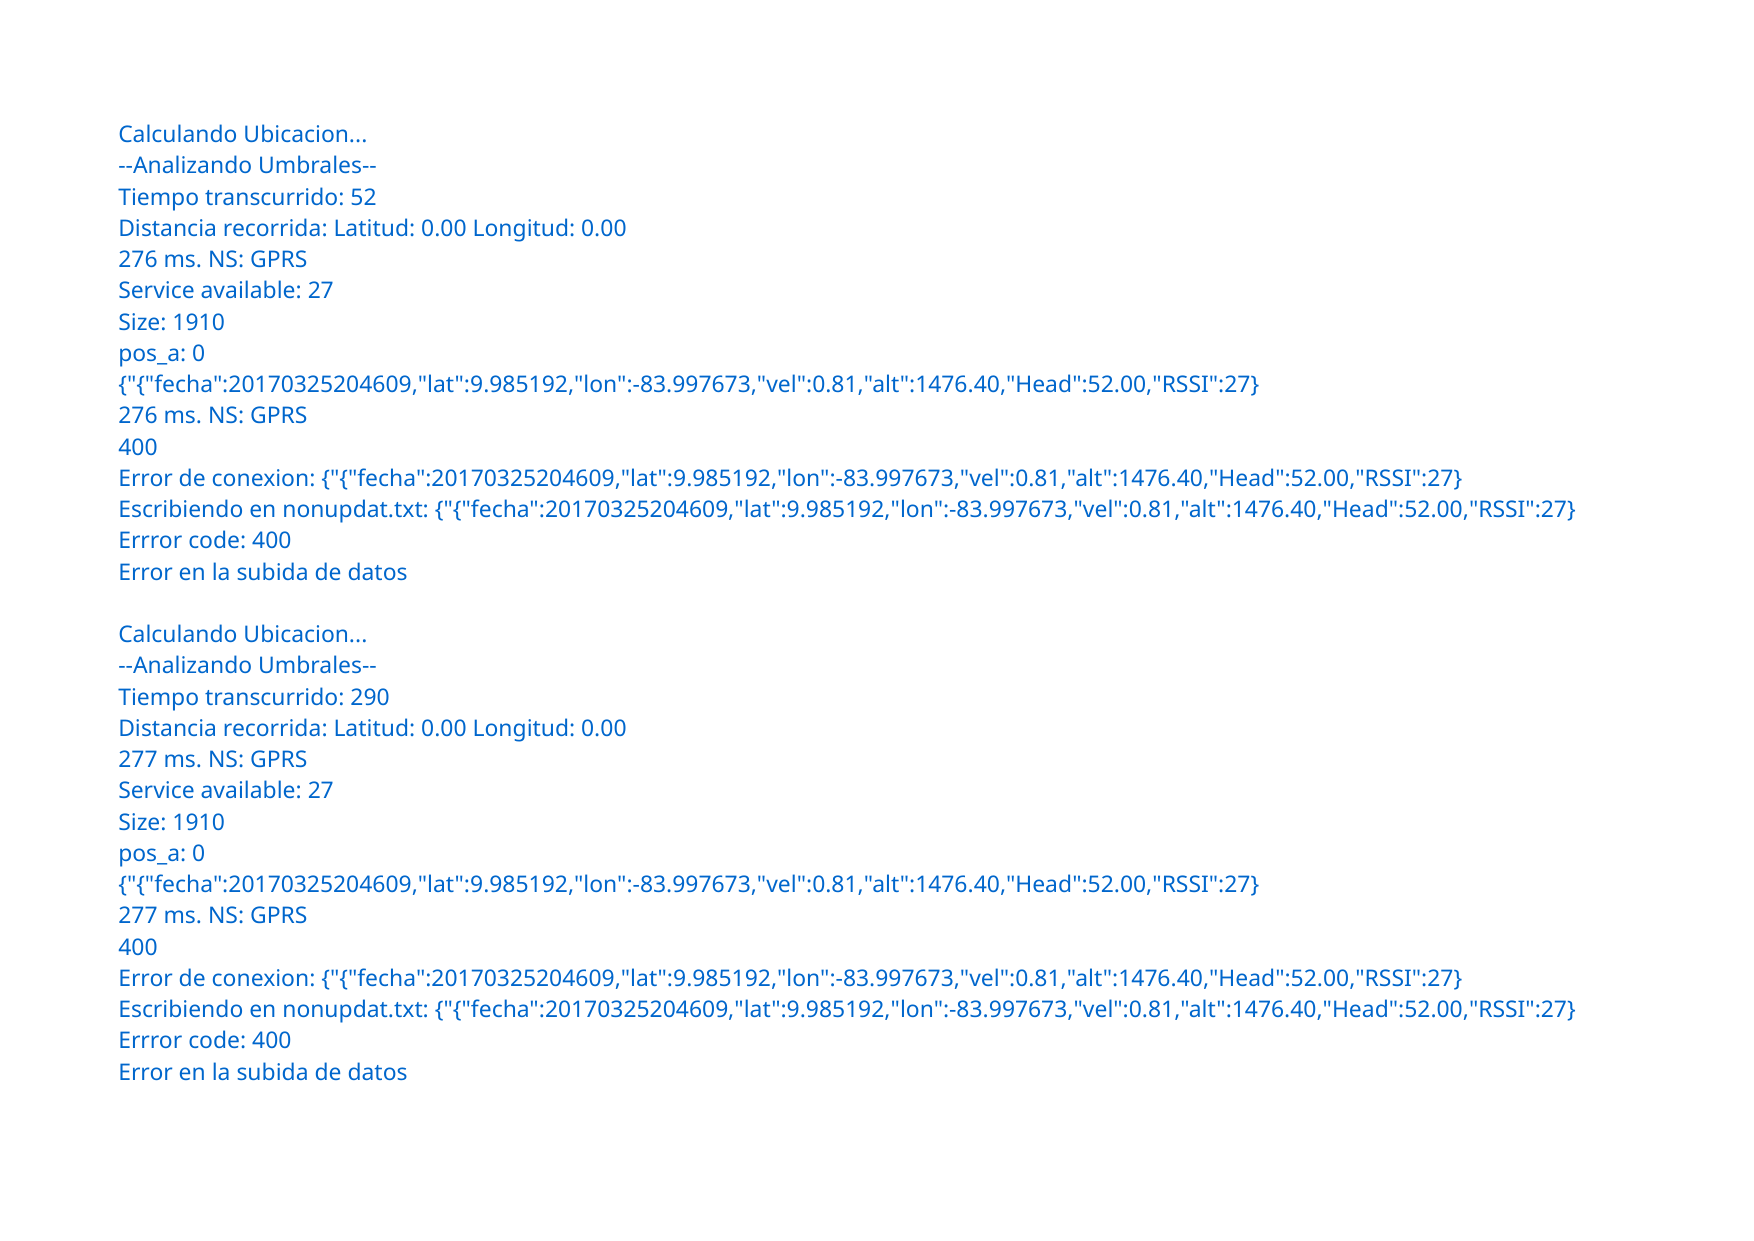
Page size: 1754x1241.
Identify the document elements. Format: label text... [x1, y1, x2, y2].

text {"{"fecha":20170325204609,"lat":9.985192,"lon":-83.997673,"vel":0.81,"alt":1476.40,"Head":52.00,"RSSI":27} [118, 868, 1635, 899]
text 277 ms. NS: GPRS [118, 743, 1635, 774]
text {"{"fecha":20170325204609,"lat":9.985192,"lon":-83.997673,"vel":0.81,"alt":1476.40,"Head":52.00,"RSSI":27} [118, 368, 1635, 399]
text Error de conexion: {"{"fecha":20170325204609,"lat":9.985192,"lon":-83.997673,"vel":0.81,"alt":1476.40,"Head":52.00,"RSSI":27} [118, 962, 1635, 993]
text 276 ms. NS: GPRS [118, 399, 1635, 431]
text 400 [118, 431, 1635, 462]
text Escribiendo en nonupdat.txt: {"{"fecha":20170325204609,"lat":9.985192,"lon":-83.997673,"vel":0.81,"alt":1476.40,"Head":52.00,"RSSI":27} Errror code: 400 [118, 493, 1635, 556]
text Distancia recorrida: Latitud: 0.00 Longitud: 0.00 [118, 212, 1635, 243]
text Size: 1910 [118, 306, 1635, 337]
text Error de conexion: {"{"fecha":20170325204609,"lat":9.985192,"lon":-83.997673,"vel":0.81,"alt":1476.40,"Head":52.00,"RSSI":27} [118, 462, 1635, 493]
text --Analizando Umbrales-- [118, 649, 1635, 681]
text Distancia recorrida: Latitud: 0.00 Longitud: 0.00 [118, 712, 1635, 743]
text Calculando Ubicacion... [118, 618, 1635, 649]
text Error en la subida de datos [118, 1056, 1635, 1087]
text 277 ms. NS: GPRS [118, 899, 1635, 931]
text Tiempo transcurrido: 290 [118, 681, 1635, 712]
text 276 ms. NS: GPRS [118, 243, 1635, 274]
text Service available: 27 [118, 274, 1635, 306]
text Error en la subida de datos [118, 556, 1635, 587]
text Calculando Ubicacion... [118, 118, 1635, 149]
text Size: 1910 [118, 806, 1635, 837]
text pos_a: 0 [118, 837, 1635, 868]
text Escribiendo en nonupdat.txt: {"{"fecha":20170325204609,"lat":9.985192,"lon":-83.997673,"vel":0.81,"alt":1476.40,"Head":52.00,"RSSI":27} Errror code: 400 [118, 993, 1635, 1056]
text --Analizando Umbrales-- [118, 149, 1635, 181]
text 400 [118, 931, 1635, 962]
text pos_a: 0 [118, 337, 1635, 368]
text Tiempo transcurrido: 52 [118, 181, 1635, 212]
text Service available: 27 [118, 774, 1635, 806]
